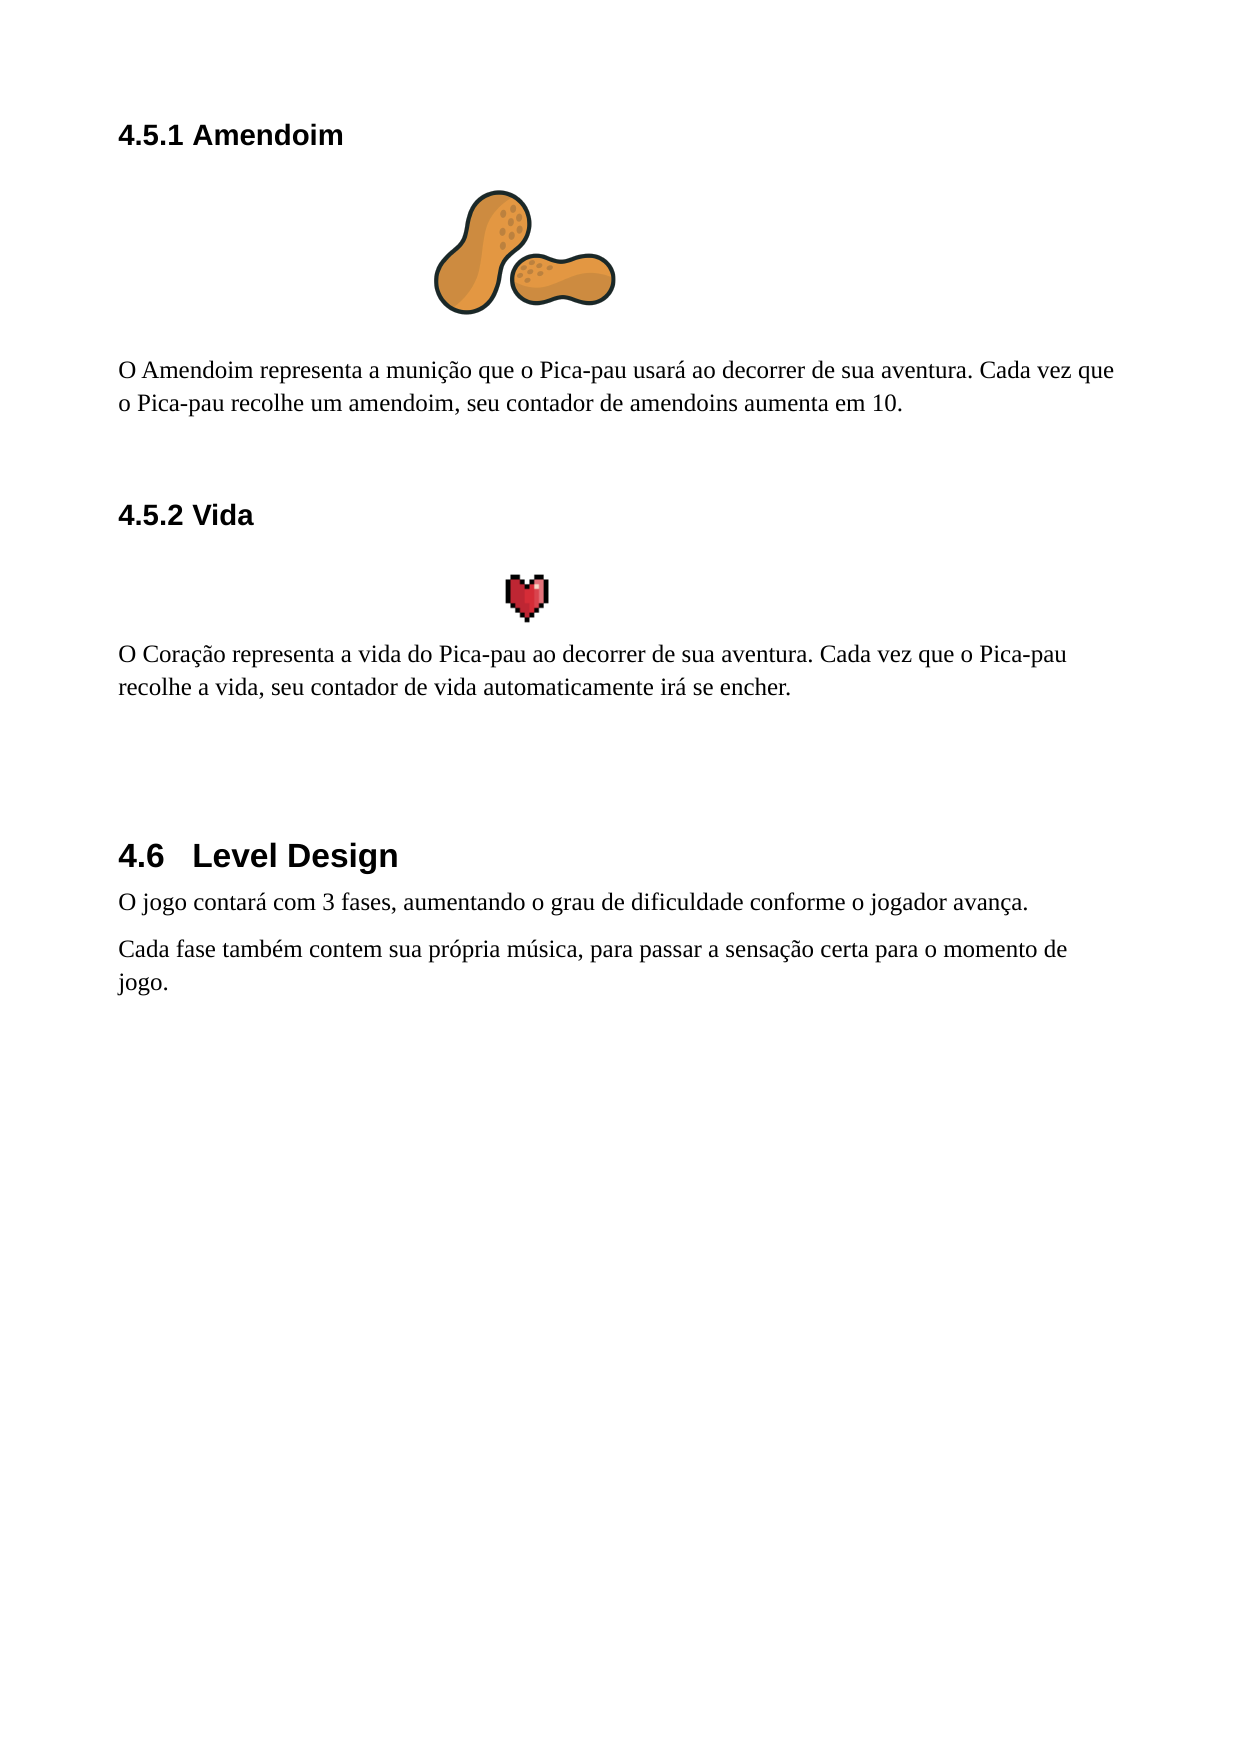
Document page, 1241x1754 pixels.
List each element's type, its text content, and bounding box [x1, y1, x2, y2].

subtitle Vida [118, 498, 1122, 531]
text O jogo contará com 3 fases, aumentando o grau de dificuldade conforme o jogador avança. [118, 887, 1122, 916]
text O Amendoim representa a munição que o Pica-pau usará ao decorrer de sua aventura. Cada vez que o Pica-pau recolhe um amendoim, seu contador de amendoins aumenta em 10. [118, 355, 1122, 417]
picture [427, 190, 616, 315]
text Cada fase também contem sua própria música, para passar a sensação certa para o momento de jogo. [118, 934, 1122, 996]
text O Coração representa a vida do Pica-pau ao decorrer de sua aventura. Cada vez que o Pica-pau recolhe a vida, seu contador de vida automaticamente irá se encher. [118, 639, 1122, 701]
subtitle Level Design [118, 836, 1122, 874]
subtitle Amendoim [118, 118, 1122, 152]
picture [487, 556, 563, 632]
